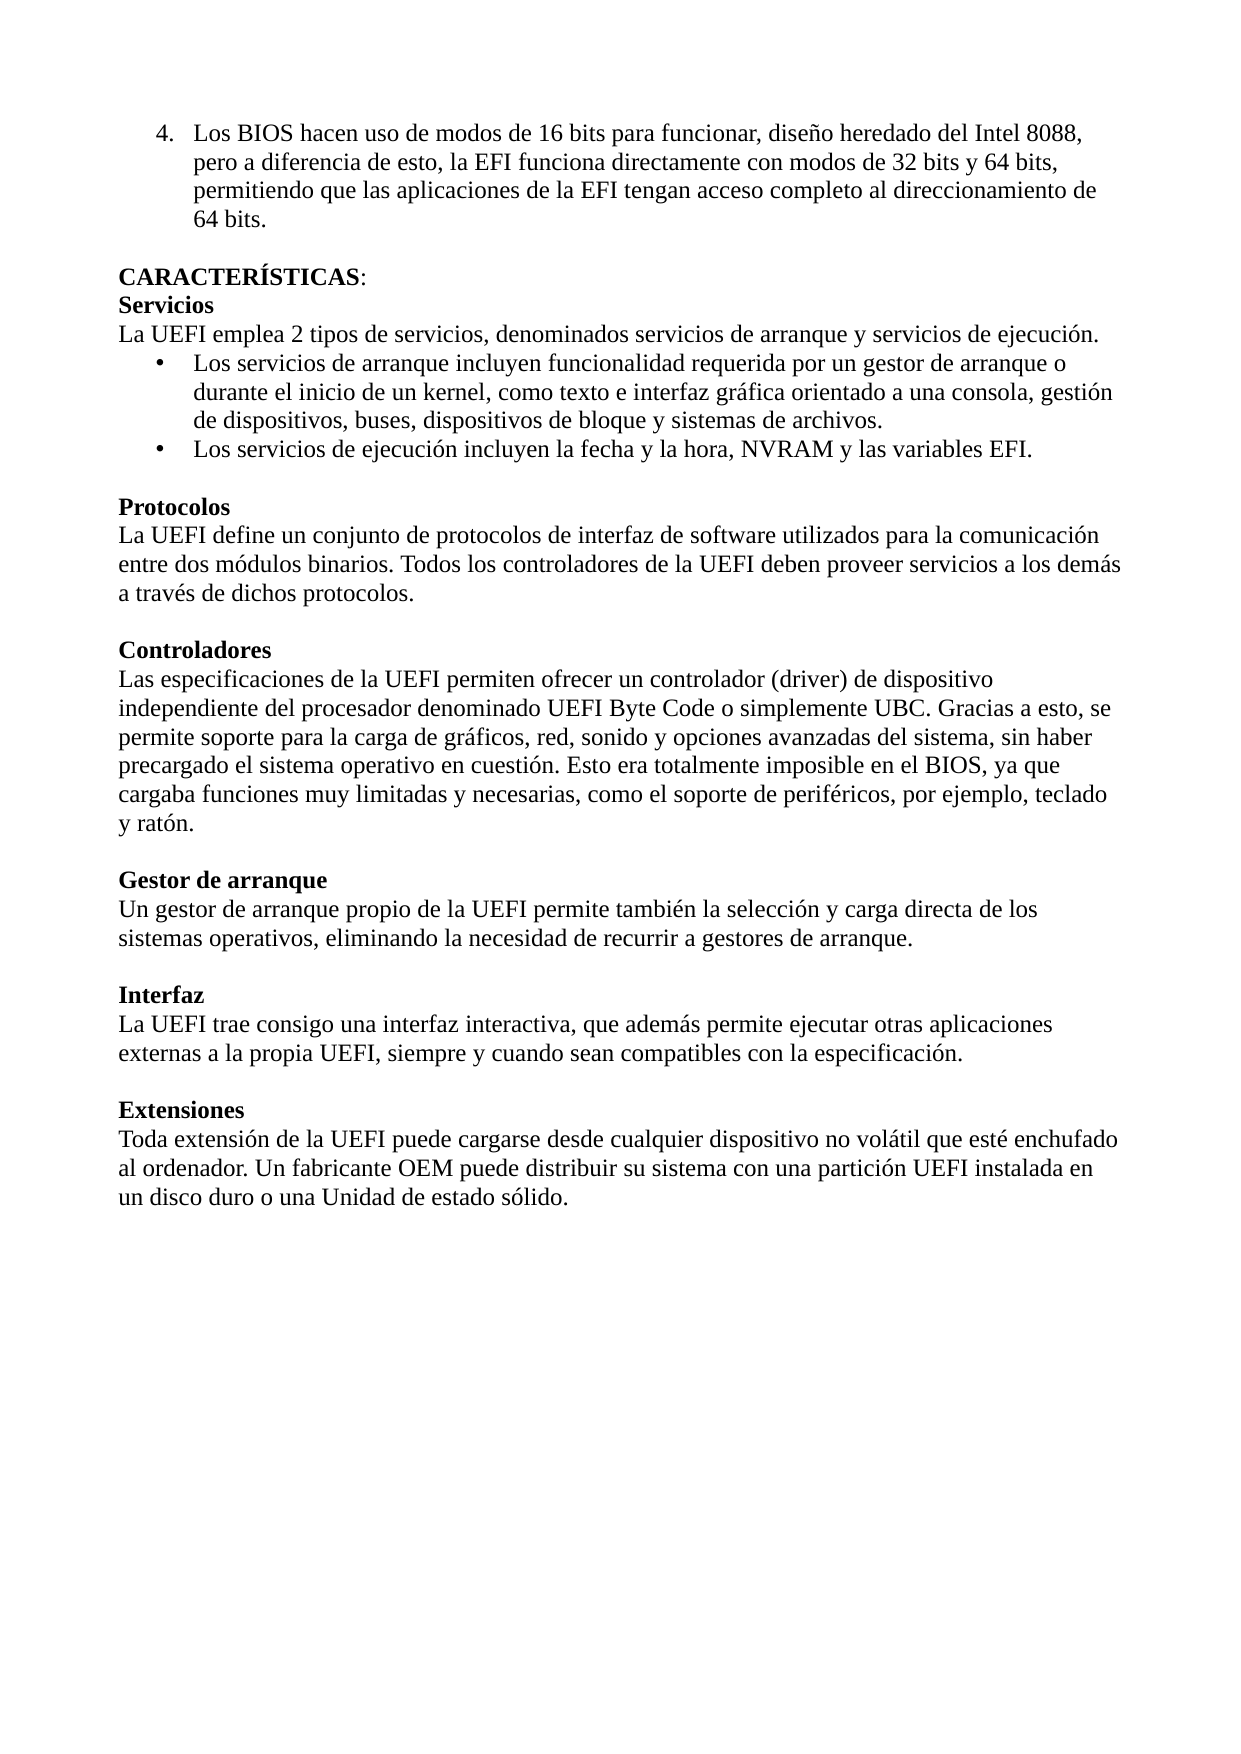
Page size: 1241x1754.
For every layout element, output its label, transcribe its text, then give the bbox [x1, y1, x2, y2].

text Las especificaciones de la UEFI permiten ofrecer un controlador (driver) de dispositivo independiente del procesador denominado UEFI Byte Code o simplemente UBC. Gracias a esto, se permite soporte para la carga de gráficos, red, sonido y opciones avanzadas del sistema, sin haber precargado el sistema operativo en cuestión. Esto era totalmente imposible en el BIOS, ya que cargaba funciones muy limitadas y necesarias, como el soporte de periféricos, por ejemplo, teclado y ratón. [118, 664, 1122, 837]
list Los servicios de arranque incluyen funcionalidad requerida por un gestor de arranque o durante el inicio de un kernel, como texto e interfaz gráfica orientado a una consola, gestión de dispositivos, buses, dispositivos de bloque y sistemas de archivos. [156, 348, 1122, 434]
text La UEFI emplea 2 tipos de servicios, denominados servicios de arranque y servicios de ejecución. [118, 319, 1122, 348]
text La UEFI trae consigo una interfaz interactiva, que además permite ejecutar otras aplicaciones externas a la propia UEFI, siempre y cuando sean compatibles con la especificación. [118, 1009, 1122, 1067]
text Protocolos [118, 492, 1122, 521]
text Toda extensión de la UEFI puede cargarse desde cualquier dispositivo no volátil que esté enchufado al ordenador. Un fabricante OEM puede distribuir su sistema con una partición UEFI instalada en un disco duro o una Unidad de estado sólido. [118, 1124, 1122, 1211]
text Interfaz [118, 981, 1122, 1009]
text Gestor de arranque [118, 866, 1122, 894]
text La UEFI define un conjunto de protocolos de interfaz de software utilizados para la comunicación entre dos módulos binarios. Todos los controladores de la UEFI deben proveer servicios a los demás a través de dichos protocolos. [118, 521, 1122, 607]
text Extensiones [118, 1096, 1122, 1124]
list Los BIOS hacen uso de modos de 16 bits para funcionar, diseño heredado del Intel 8088, pero a diferencia de esto, la EFI funciona directamente con modos de 32 bits y 64 bits, permitiendo que las aplicaciones de la EFI tengan acceso completo al direccionamiento de 64 bits. [156, 118, 1122, 233]
text Servicios [118, 291, 1122, 319]
list Los servicios de ejecución incluyen la fecha y la hora, NVRAM y las variables EFI. [156, 434, 1122, 463]
text Controladores [118, 636, 1122, 664]
text Un gestor de arranque propio de la UEFI permite también la selección y carga directa de los sistemas operativos, eliminando la necesidad de recurrir a gestores de arranque. [118, 894, 1122, 952]
text CARACTERÍSTICAS: [118, 262, 1122, 291]
